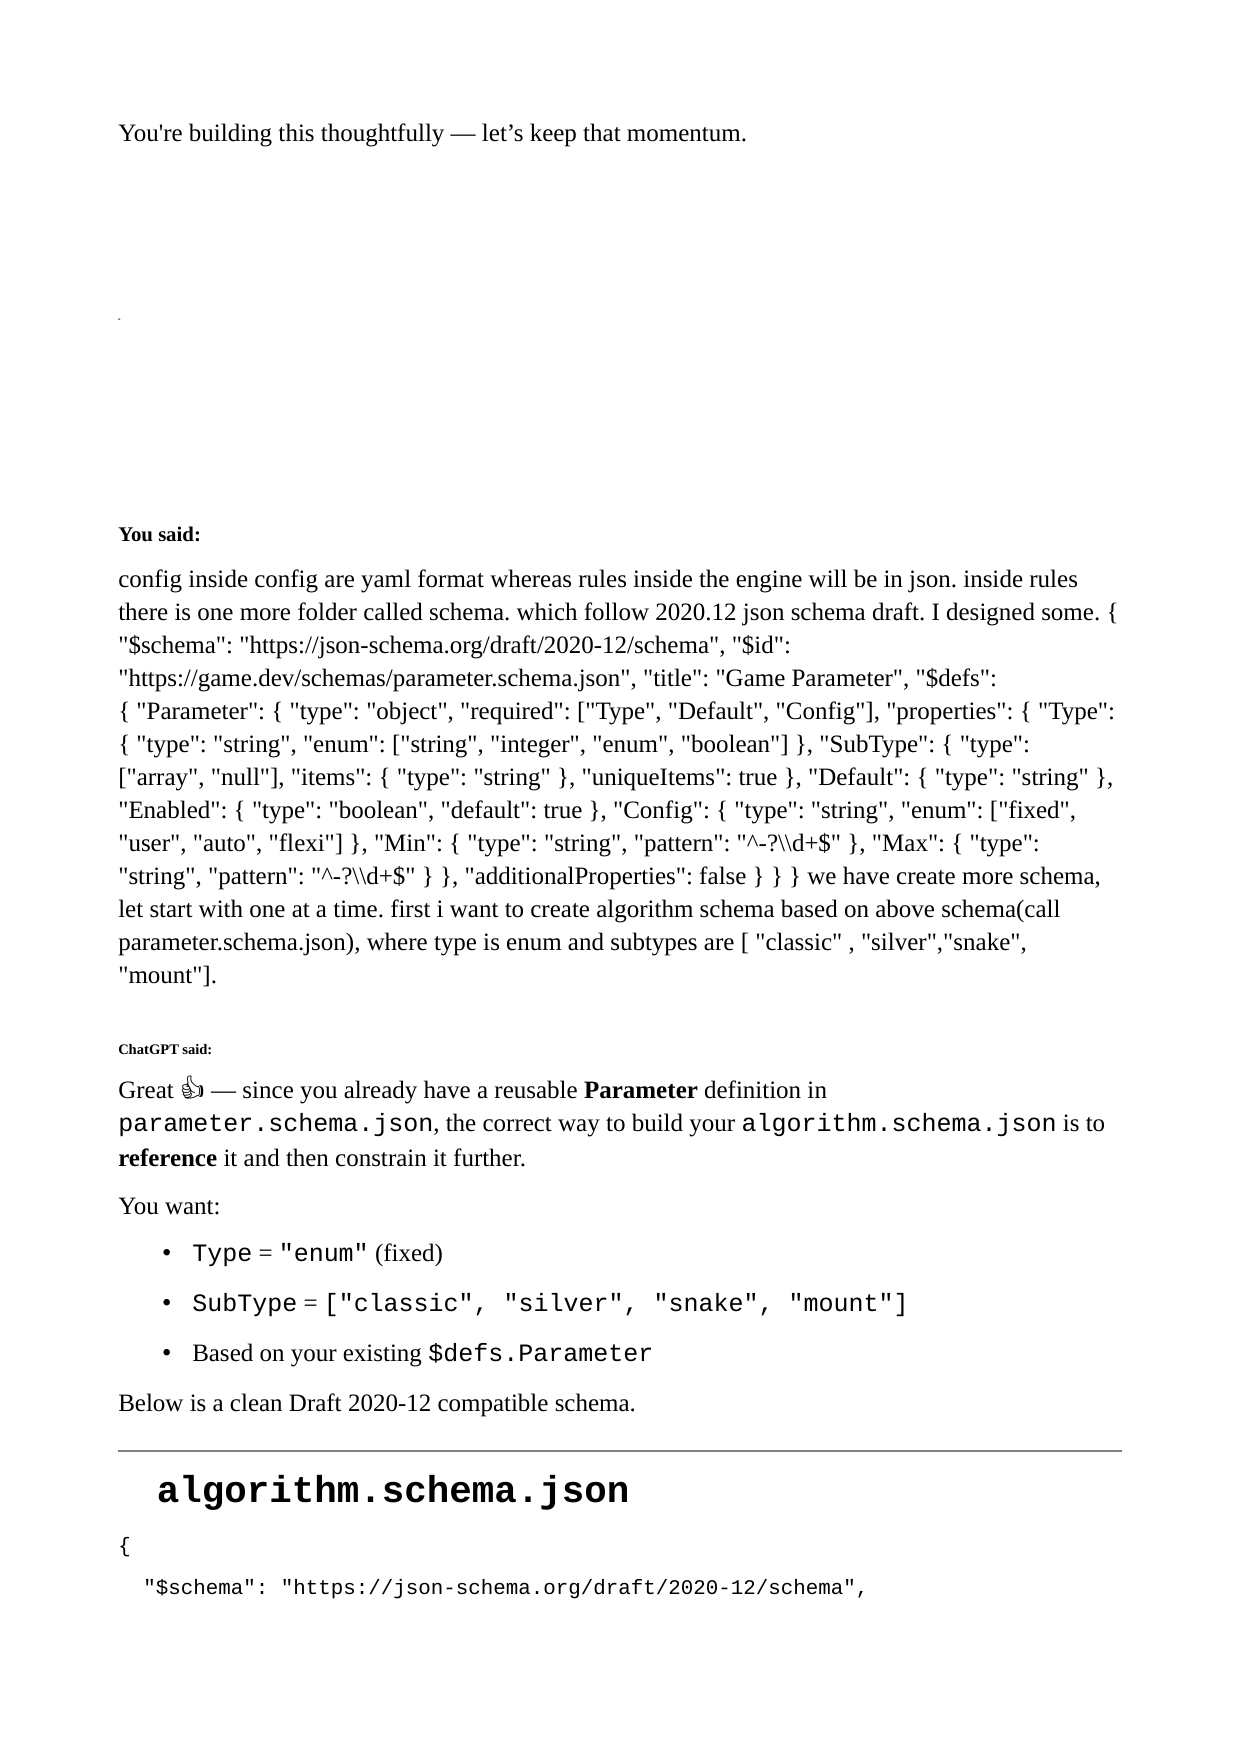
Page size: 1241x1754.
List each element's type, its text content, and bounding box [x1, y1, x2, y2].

text { [118, 1535, 1122, 1559]
text Below is a clean Draft 2020-12 compatible schema. [118, 1388, 1122, 1417]
subtitle ChatGPT said: [118, 1041, 1122, 1058]
text "$schema": "https://json-schema.org/draft/2020-12/schema", [118, 1577, 1122, 1601]
text Great 👍 — since you already have a reusable Parameter definition in parameter.schema.json, the correct way to build your algorithm.schema.json is to reference it and then constrain it further. [118, 1075, 1122, 1172]
text You're building this thoughtfully — let’s keep that momentum. [118, 118, 1122, 147]
subtitle 📄 algorithm.schema.json [118, 1467, 1122, 1514]
text You want: [118, 1191, 1122, 1219]
list SubType = ["classic", "silver", "snake", "mount"] [162, 1288, 1122, 1319]
list Type = "enum" (fixed) [162, 1238, 1122, 1269]
subtitle You said: [118, 522, 1122, 546]
list Based on your existing $defs.Parameter [162, 1338, 1122, 1369]
text config inside config are yaml format whereas rules inside the engine will be in json. inside rules there is one more folder called schema. which follow 2020.12 json schema draft. I designed some. { "$schema": "https://json-schema.org/draft/2020-12/schema", "$id": "https://game.dev/schemas/parameter.schema.json", "title": "Game Parameter", "$defs": { "Parameter": { "type": "object", "required": ["Type", "Default", "Config"], "properties": { "Type": { "type": "string", "enum": ["string", "integer", "enum", "boolean"] }, "SubType": { "type": ["array", "null"], "items": { "type": "string" }, "uniqueItems": true }, "Default": { "type": "string" }, "Enabled": { "type": "boolean", "default": true }, "Config": { "type": "string", "enum": ["fixed", "user", "auto", "flexi"] }, "Min": { "type": "string", "pattern": "^-?\\d+$" }, "Max": { "type": "string", "pattern": "^-?\\d+$" } }, "additionalProperties": false } } } we have create more schema, let start with one at a time. first i want to create algorithm schema based on above schema(call parameter.schema.json), where type is enum and subtypes are [ "classic" , "silver","snake", "mount"]. [118, 564, 1122, 989]
